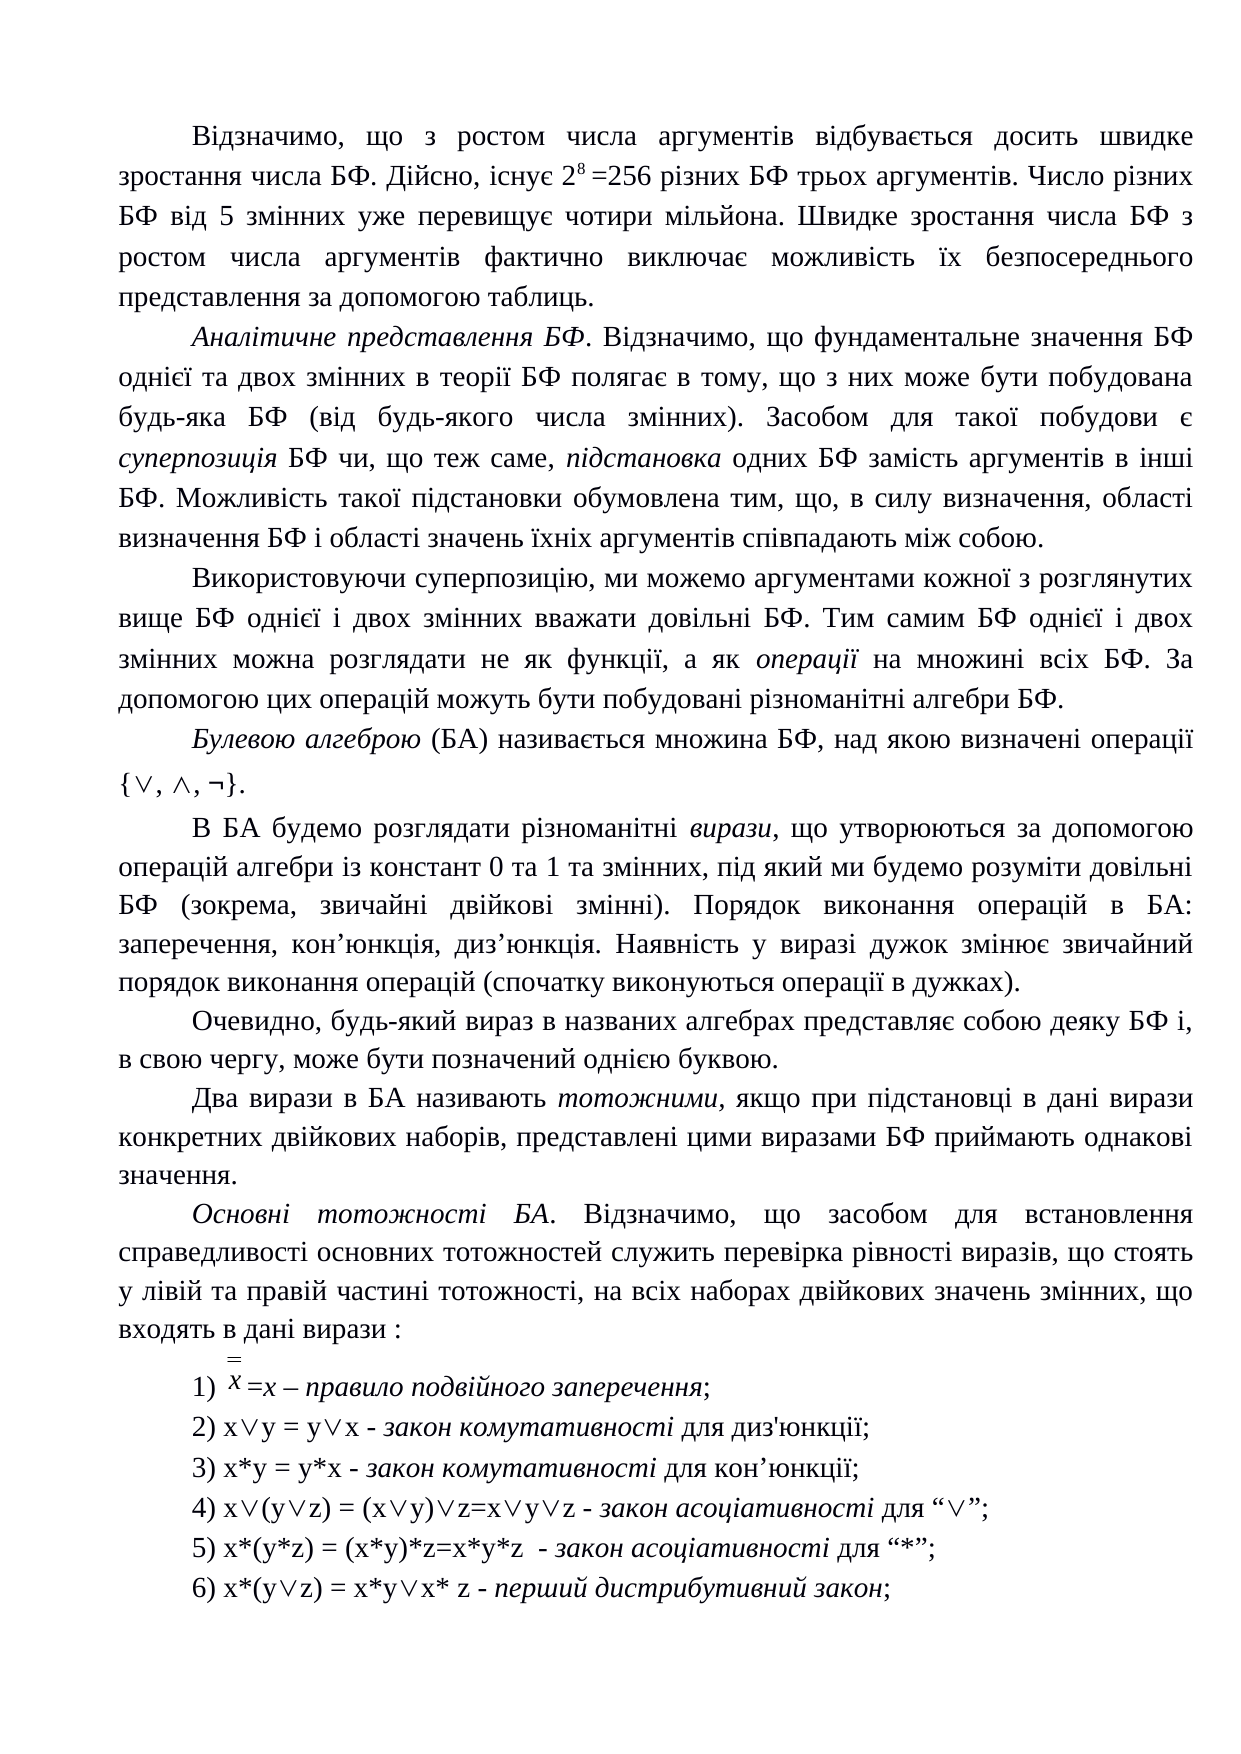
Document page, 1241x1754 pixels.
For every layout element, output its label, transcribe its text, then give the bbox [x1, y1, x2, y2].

text Основні тотожності БА. Відзначимо, що засобом для встановлення справедливості основних тотожностей служить перевірка рівності виразів, що стоять у лівій та правій частині тотожності, на всіх наборах двійкових значень змінних, що входять в дані вирази : [118, 1196, 1194, 1345]
text Відзначимо, що з ростом числа аргументів відбувається досить швидке зростання числа БФ. Дійсно, існує 28 =256 різних БФ трьох аргументів. Число різних БФ від 5 змінних уже перевищує чотири мільйона. Швидке зростання числа БФ з ростом числа аргументів фактично виключає можливість їх безпосереднього представлення за допомогою таблиць. [118, 118, 1194, 312]
text Два вирази в БА називають тотожними, якщо при підстановці в дані вирази конкретних двійкових наборів, представлені цими виразами БФ приймають однакові значення. [118, 1080, 1194, 1191]
text Використовуючи суперпозицію, ми можемо аргументами кожної з розглянутих вище БФ однієї і двох змінних вважати довільні БФ. Тим самим БФ однієї і двох змінних можна розглядати не як функції, а як операції на множині всіх БФ. За допомогою цих операцій можуть бути побудовані різноманітні алгебри БФ. [118, 560, 1194, 714]
text В БА будемо розглядати різноманітні вирази, що утворюються за допомогою операцій алгебри із констант 0 та 1 та змінних, під який ми будемо розуміти довільні БФ (зокрема, звичайні двійкові змінні). Порядок виконання операцій в БА: заперечення, кон’юнкція, диз’юнкція. Наявність у виразі дужок змінює звичайний порядок виконання операцій (спочатку виконуються операції в дужках). [118, 810, 1194, 998]
text 4) x∨(y∨z) = (x∨y)∨z=x∨y∨z - закон асоціативності для “∨”; [118, 1490, 1194, 1524]
text 6) x*(y∨z) = x*y∨x* z - перший дистрибутивний закон; [118, 1571, 1194, 1604]
text Очевидно, будь-який вираз в названих алгебрах представляє собою деяку БФ і, в свою чергу, може бути позначений однією буквою. [118, 1003, 1194, 1075]
text 2) x∨y = y∨x - закон комутативності для диз'юнкції; [118, 1409, 1194, 1443]
text 1) =x – правило подвійного заперечення; [118, 1350, 1194, 1403]
text 3) x*y = y*x - закон комутативності для кон’юнкції; [118, 1450, 1194, 1483]
text 5) x*(y*z) = (x*y)*z=x*y*z - закон асоціативності для “*”; [118, 1530, 1194, 1564]
text Аналітичне представлення БФ. Відзначимо, що фундаментальне значення БФ однієї та двох змінних в теорії БФ полягає в тому, що з них може бути побудована будь-яка БФ (від будь-якого числа змінних). Засобом для такої побудови є суперпозиція БФ чи, що теж саме, підстановка одних БФ замість аргументів в інші БФ. Можливість такої підстановки обумовлена тим, що, в силу визначення, області визначення БФ і області значень їхніх аргументів співпадають між собою. [118, 319, 1194, 554]
text Булевою алгеброю (БА) називається множина БФ, над якою визначені операції {∨, ∧, ¬}. [118, 721, 1194, 802]
